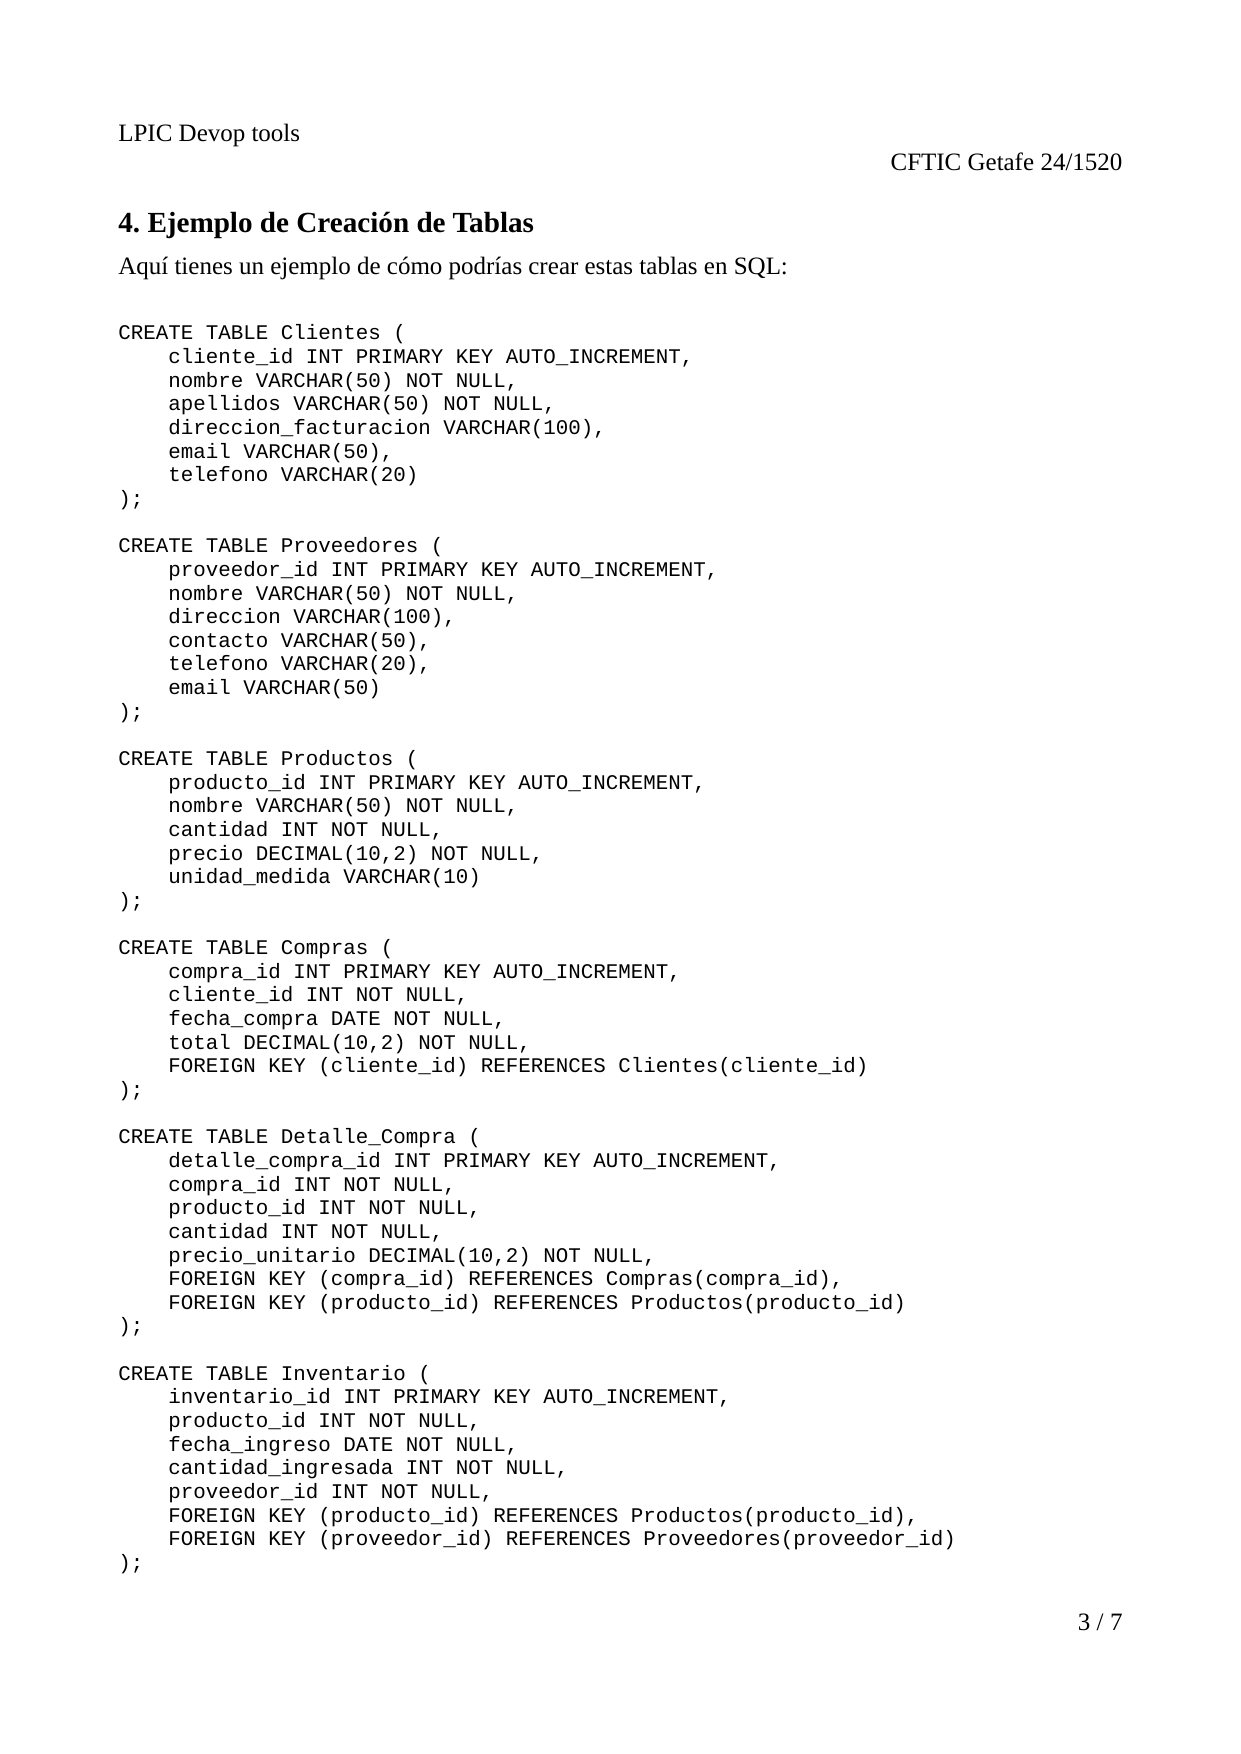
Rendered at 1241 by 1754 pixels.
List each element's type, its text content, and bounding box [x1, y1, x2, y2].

text cliente_id INT NOT NULL, [118, 984, 1122, 1008]
subtitle 4. Ejemplo de Creación de Tablas [118, 205, 1122, 239]
text producto_id INT NOT NULL, [118, 1410, 1122, 1434]
text nombre VARCHAR(50) NOT NULL, [118, 582, 1122, 606]
text fecha_ingreso DATE NOT NULL, [118, 1434, 1122, 1457]
text cantidad_ingresada INT NOT NULL, [118, 1457, 1122, 1481]
text proveedor_id INT PRIMARY KEY AUTO_INCREMENT, [118, 559, 1122, 582]
text ); [118, 1079, 1122, 1103]
text precio DECIMAL(10,2) NOT NULL, [118, 843, 1122, 866]
text nombre VARCHAR(50) NOT NULL, [118, 370, 1122, 393]
text Aquí tienes un ejemplo de cómo podrías crear estas tablas en SQL: [118, 251, 1122, 280]
text FOREIGN KEY (compra_id) REFERENCES Compras(compra_id), [118, 1268, 1122, 1292]
text contacto VARCHAR(50), [118, 630, 1122, 653]
text apellidos VARCHAR(50) NOT NULL, [118, 393, 1122, 417]
text FOREIGN KEY (producto_id) REFERENCES Productos(producto_id), [118, 1505, 1122, 1528]
text producto_id INT PRIMARY KEY AUTO_INCREMENT, [118, 772, 1122, 795]
text CREATE TABLE Clientes ( [118, 322, 1122, 346]
text CREATE TABLE Proveedores ( [118, 535, 1122, 559]
text total DECIMAL(10,2) NOT NULL, [118, 1032, 1122, 1055]
text email VARCHAR(50), [118, 441, 1122, 464]
text proveedor_id INT NOT NULL, [118, 1481, 1122, 1505]
text ); [118, 1552, 1122, 1576]
text CREATE TABLE Compras ( [118, 937, 1122, 961]
text ); [118, 488, 1122, 512]
text CREATE TABLE Inventario ( [118, 1363, 1122, 1386]
text inventario_id INT PRIMARY KEY AUTO_INCREMENT, [118, 1386, 1122, 1410]
text detalle_compra_id INT PRIMARY KEY AUTO_INCREMENT, [118, 1150, 1122, 1174]
text compra_id INT NOT NULL, [118, 1174, 1122, 1197]
text FOREIGN KEY (proveedor_id) REFERENCES Proveedores(proveedor_id) [118, 1528, 1122, 1552]
text FOREIGN KEY (producto_id) REFERENCES Productos(producto_id) [118, 1292, 1122, 1316]
text cliente_id INT PRIMARY KEY AUTO_INCREMENT, [118, 346, 1122, 370]
text CREATE TABLE Productos ( [118, 748, 1122, 772]
text direccion VARCHAR(100), [118, 606, 1122, 630]
text cantidad INT NOT NULL, [118, 819, 1122, 843]
text FOREIGN KEY (cliente_id) REFERENCES Clientes(cliente_id) [118, 1055, 1122, 1079]
text ); [118, 1316, 1122, 1339]
text ); [118, 890, 1122, 913]
text direccion_facturacion VARCHAR(100), [118, 417, 1122, 441]
text fecha_compra DATE NOT NULL, [118, 1008, 1122, 1032]
text cantidad INT NOT NULL, [118, 1221, 1122, 1244]
text email VARCHAR(50) [118, 677, 1122, 701]
text compra_id INT PRIMARY KEY AUTO_INCREMENT, [118, 961, 1122, 984]
text unidad_medida VARCHAR(10) [118, 866, 1122, 890]
text telefono VARCHAR(20), [118, 653, 1122, 677]
text ); [118, 701, 1122, 724]
text CREATE TABLE Detalle_Compra ( [118, 1126, 1122, 1150]
text producto_id INT NOT NULL, [118, 1197, 1122, 1221]
text telefono VARCHAR(20) [118, 464, 1122, 488]
text nombre VARCHAR(50) NOT NULL, [118, 795, 1122, 819]
text precio_unitario DECIMAL(10,2) NOT NULL, [118, 1244, 1122, 1268]
